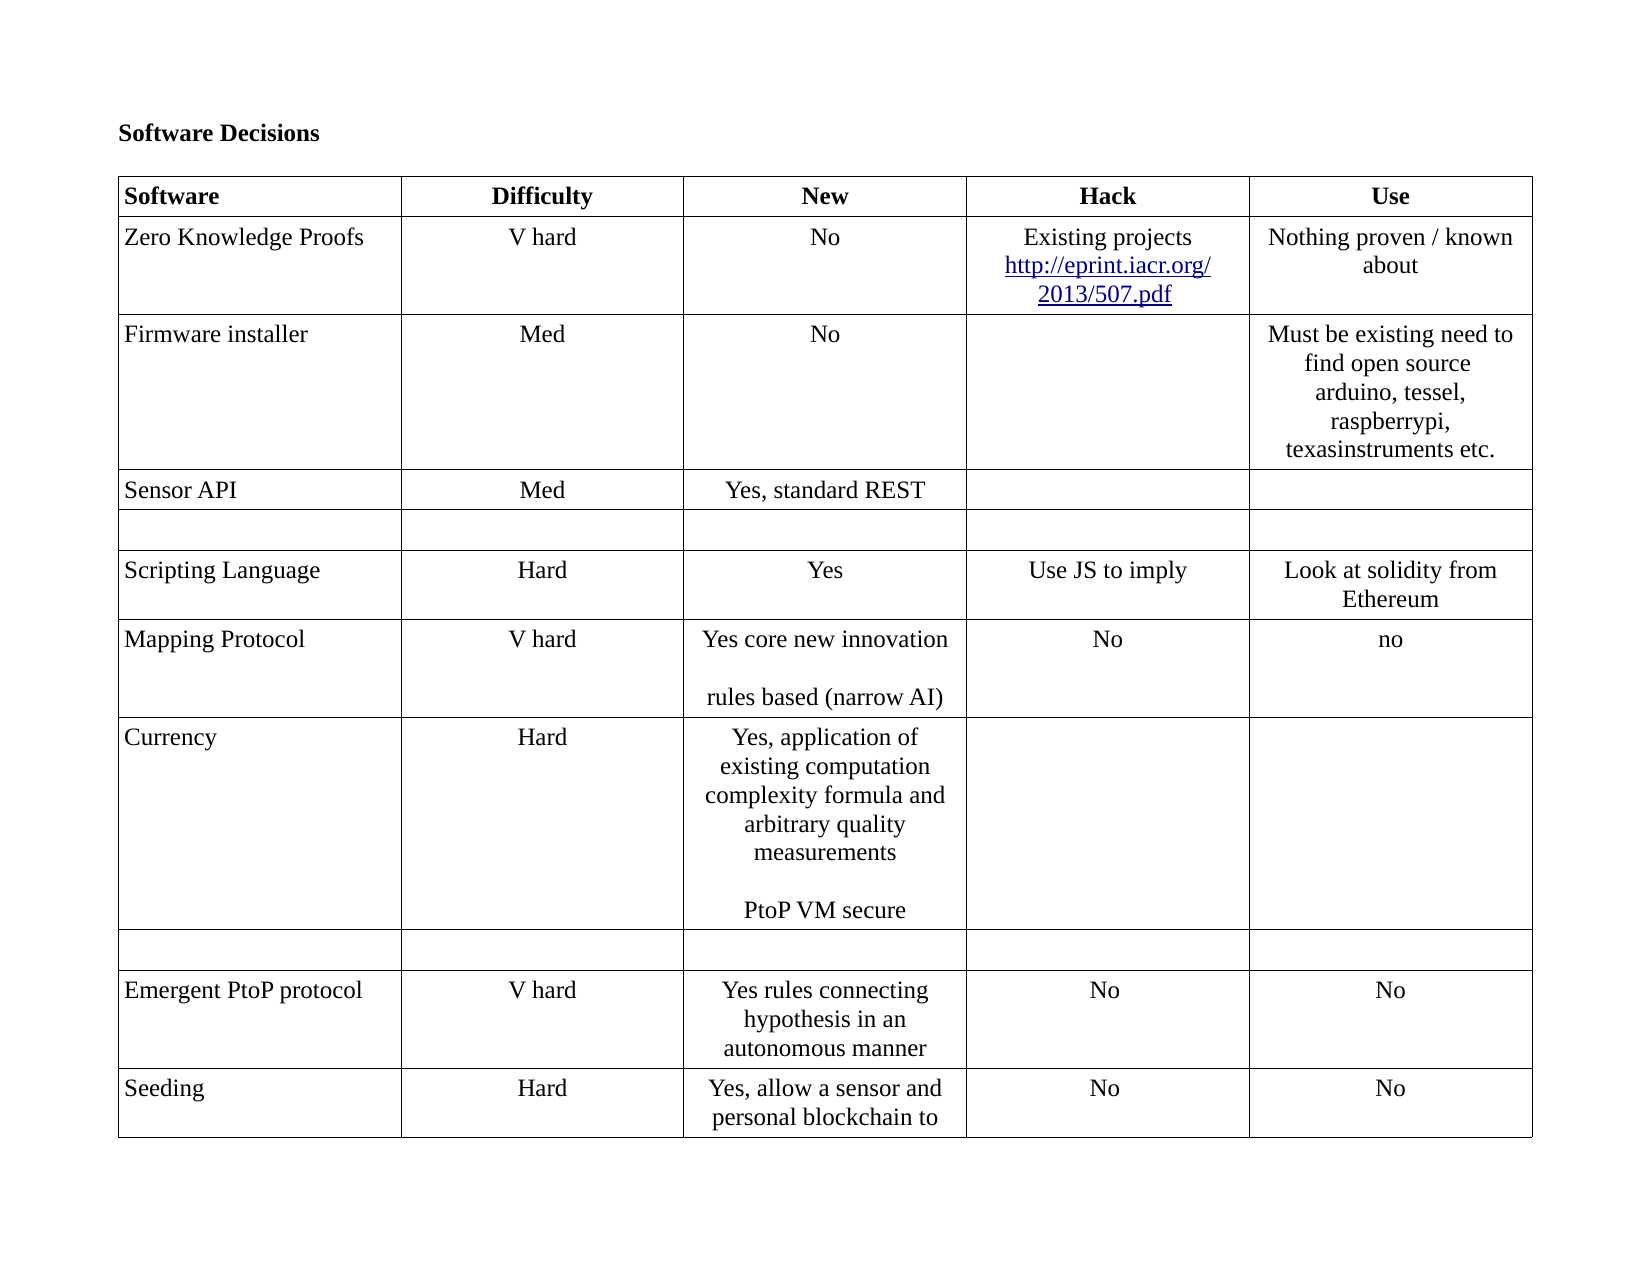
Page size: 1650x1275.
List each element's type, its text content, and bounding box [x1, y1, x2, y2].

table_cell No [1250, 1069, 1532, 1137]
table_cell Existing projects http://eprint.iacr.org/2013/507.pdf [967, 217, 1249, 314]
table_header Hack [967, 177, 1249, 216]
table_cell Yes, application of existing computation complexity formula and arbitrary quality measurements PtoP VM secure [684, 718, 966, 929]
table_cell Zero Knowledge Proofs [119, 217, 401, 314]
table_cell Firmware installer [119, 315, 401, 469]
text Software Decisions [118, 118, 1532, 147]
table_cell [967, 315, 1249, 469]
table_cell V hard [402, 971, 683, 1067]
table_header Software [119, 177, 401, 216]
table_cell No [684, 315, 966, 469]
table_cell [1250, 470, 1532, 509]
table_cell [967, 718, 1249, 929]
table_cell No [684, 217, 966, 314]
table_header Use [1250, 177, 1532, 216]
table_cell Med [402, 315, 683, 469]
table_cell Nothing proven / known about [1250, 217, 1532, 314]
table_cell Yes, allow a sensor and personal blockchain to [684, 1069, 966, 1137]
table_header New [684, 177, 966, 216]
table_cell [119, 930, 401, 970]
table_cell Sensor API [119, 470, 401, 509]
table_cell Yes core new innovation rules based (narrow AI) [684, 620, 966, 717]
table_cell Hard [402, 718, 683, 929]
table_cell Mapping Protocol [119, 620, 401, 717]
table_cell Currency [119, 718, 401, 929]
table_cell Yes rules connecting hypothesis in an autonomous manner [684, 971, 966, 1067]
table_cell [1250, 510, 1532, 550]
table_cell No [967, 971, 1249, 1067]
table_cell [684, 510, 966, 550]
table_cell Use JS to imply [967, 551, 1249, 619]
table_cell Med [402, 470, 683, 509]
table_cell Look at solidity from Ethereum [1250, 551, 1532, 619]
table_cell Scripting Language [119, 551, 401, 619]
table_cell Emergent PtoP protocol [119, 971, 401, 1067]
table_cell V hard [402, 620, 683, 717]
table_cell [402, 930, 683, 970]
table_header Difficulty [402, 177, 683, 216]
table_cell Yes [684, 551, 966, 619]
table_cell [967, 930, 1249, 970]
table_cell [1250, 718, 1532, 929]
table_cell [119, 510, 401, 550]
table_cell [967, 470, 1249, 509]
table_cell Hard [402, 551, 683, 619]
table_cell No [1250, 971, 1532, 1067]
table_cell No [967, 620, 1249, 717]
table_cell Hard [402, 1069, 683, 1137]
table_cell V hard [402, 217, 683, 314]
table_cell Yes, standard REST [684, 470, 966, 509]
table_cell Seeding [119, 1069, 401, 1137]
table_cell No [967, 1069, 1249, 1137]
table_cell Must be existing need to find open source arduino, tessel, raspberrypi, texasinstruments etc. [1250, 315, 1532, 469]
table_cell no [1250, 620, 1532, 717]
table_cell [1250, 930, 1532, 970]
table_cell [684, 930, 966, 970]
table_cell [402, 510, 683, 550]
table_cell [967, 510, 1249, 550]
